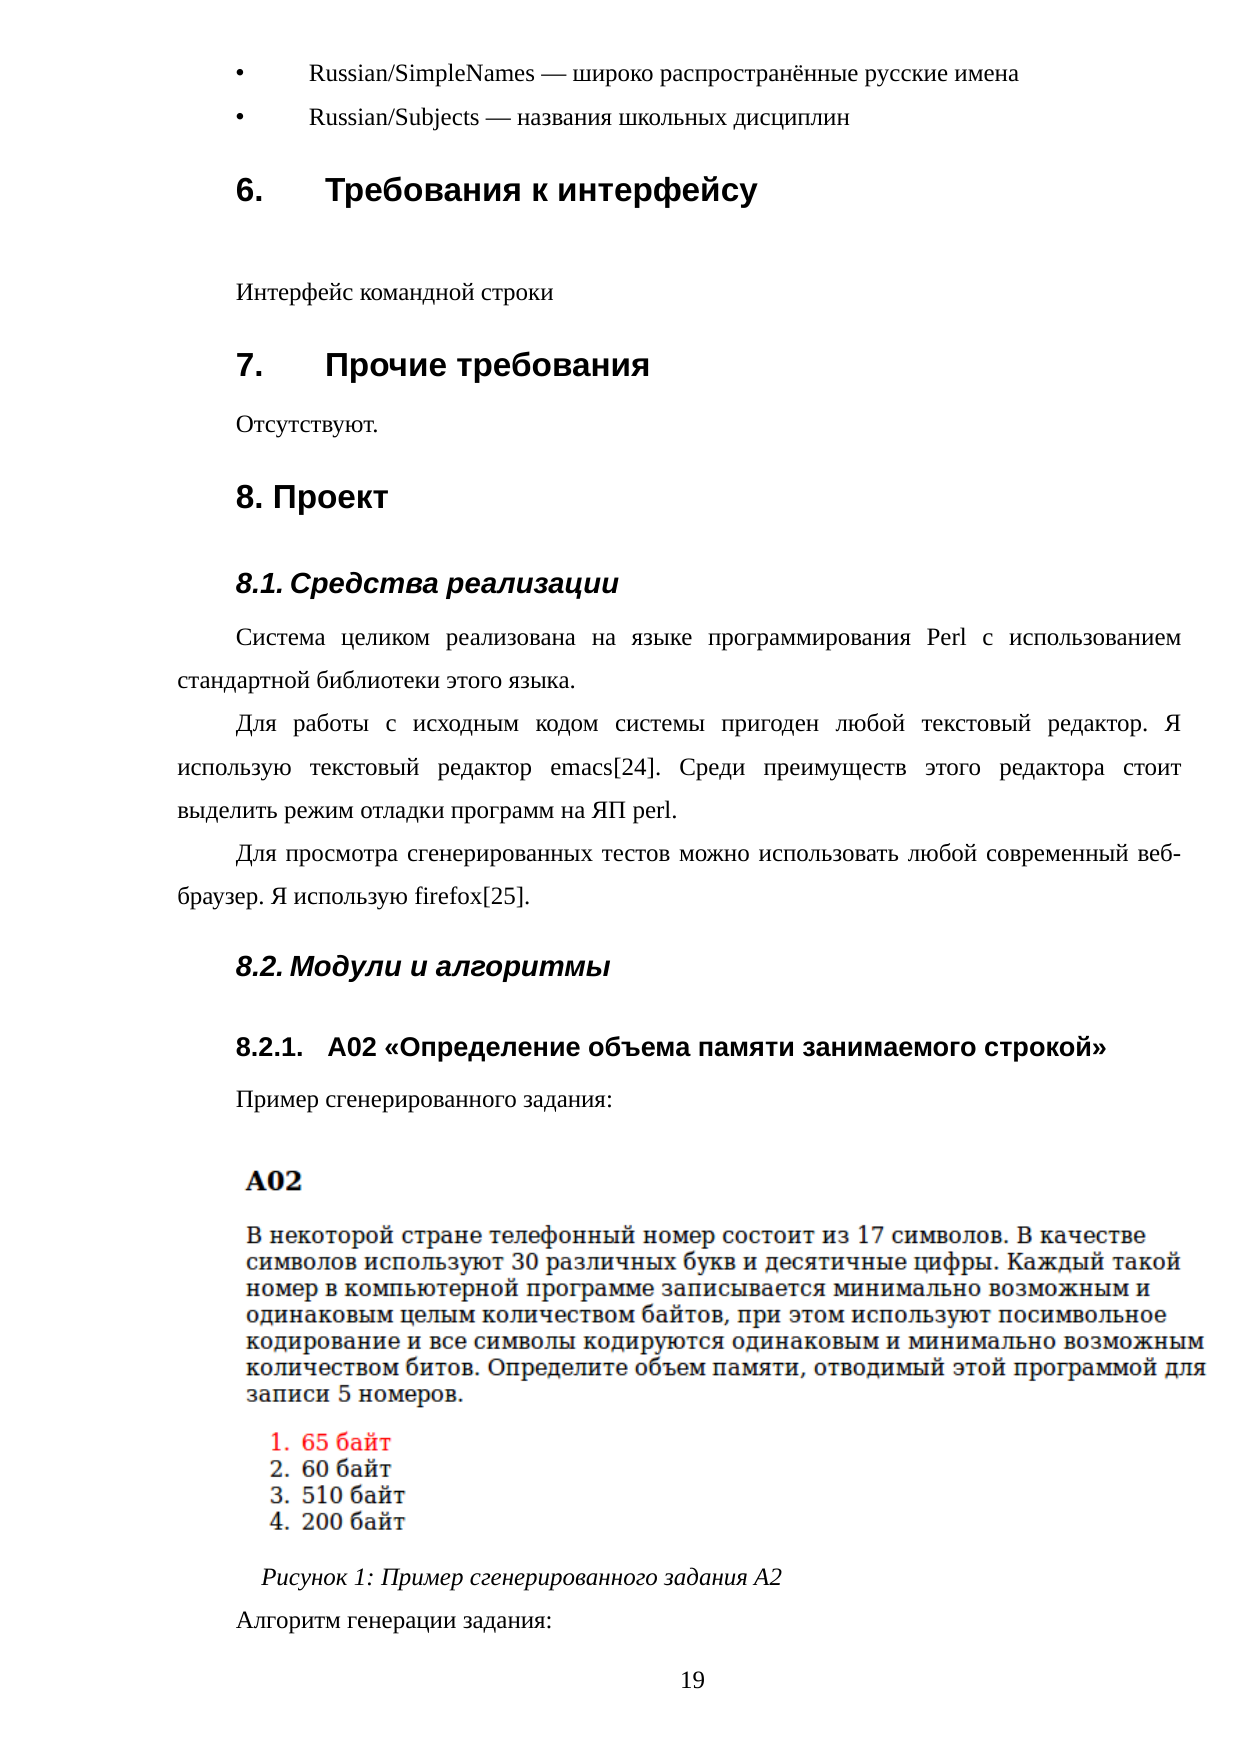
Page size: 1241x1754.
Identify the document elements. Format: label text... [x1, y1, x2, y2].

subtitle A02 «Определение объема памяти занимаемого строкой» [177, 1031, 1182, 1062]
text Система целиком реализована на языке программирования Perl с использованием стандартной библиотеки этого языка. [177, 622, 1182, 694]
list Russian/Subjects — названия школьных дисциплин [177, 102, 1182, 130]
text Рисунок 1: Пример сгенерированного задания A2 [236, 1548, 1239, 1590]
list Russian/SimpleNames — широко распространённые русские имена [177, 58, 1182, 87]
text Отсутствуют. [177, 409, 1182, 437]
text Для работы с исходным кодом системы пригоден любой текстовый редактор. Я использую текстовый редактор emacs[24]. Среди преимуществ этого редактора стоит выделить режим отладки программ на ЯП perl. [177, 708, 1182, 823]
text Пример сгенерированного задания: [177, 1084, 1182, 1113]
text Для просмотра сгенерированных тестов можно использовать любой современный веб-браузер. Я использую firefox[25]. [177, 838, 1182, 910]
subtitle Требования к интерфейсу [177, 170, 1182, 208]
subtitle Средства реализации [177, 566, 1182, 599]
text Алгоритм генерации задания: [177, 1605, 1182, 1633]
subtitle Прочие требования [177, 345, 1182, 383]
picture [235, 1139, 1240, 1548]
subtitle Модули и алгоритмы [177, 949, 1182, 983]
text Интерфейс командной строки [177, 277, 1182, 306]
subtitle 8. Проект [177, 477, 1182, 515]
